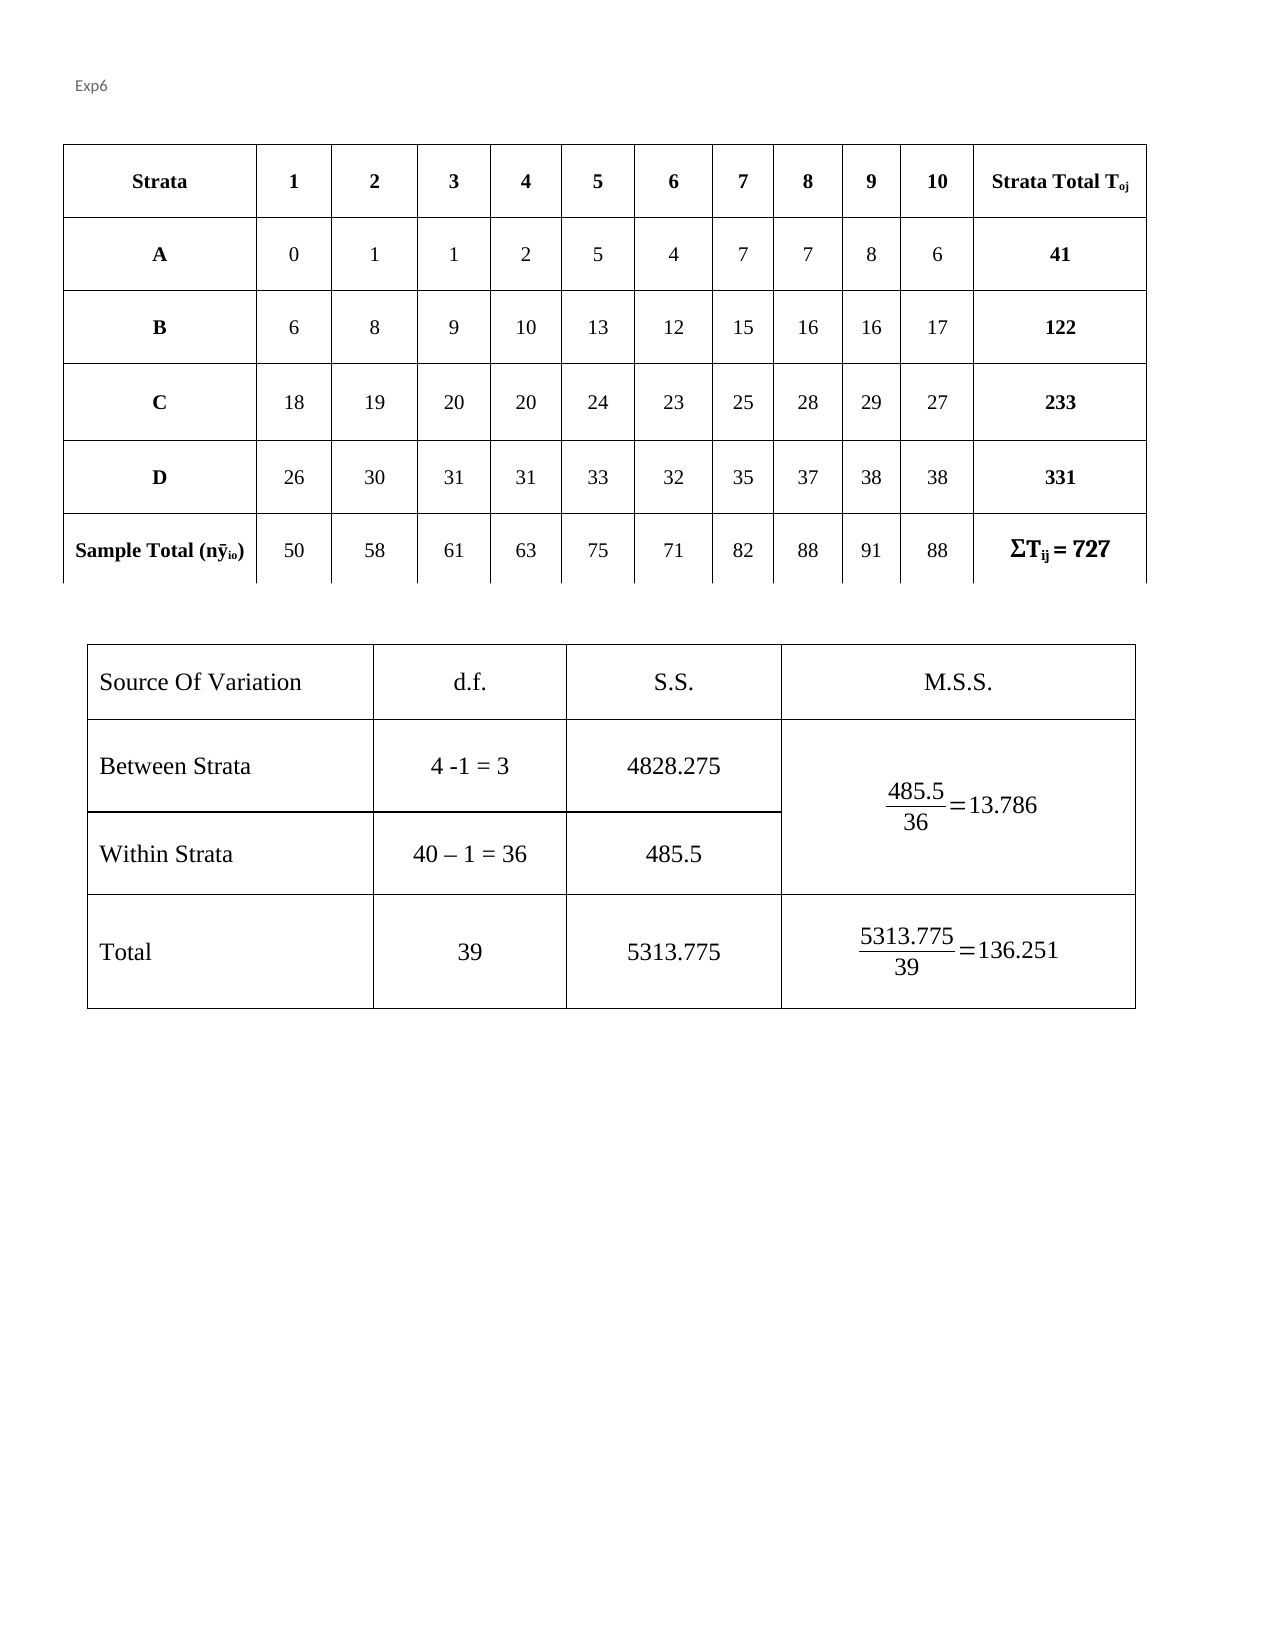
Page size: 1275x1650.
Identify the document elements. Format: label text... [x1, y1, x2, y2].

table_cell 5 [562, 218, 634, 290]
table_cell 12 [635, 291, 712, 363]
table_header Strata Total Toj [974, 145, 1146, 217]
table_cell 1 [332, 218, 417, 290]
table_cell 7 [774, 218, 842, 290]
table_cell 41 [974, 218, 1146, 290]
table_cell 37 [774, 441, 842, 513]
text Between Strata [99, 751, 362, 780]
table_cell 24 [562, 364, 634, 440]
table_header 6 [635, 145, 712, 217]
table_cell 0 [257, 218, 331, 290]
table_cell 16 [843, 291, 900, 363]
table_header 5 [562, 145, 634, 217]
table_cell 32 [635, 441, 712, 513]
table_cell B [64, 291, 256, 363]
text M.S.S. [792, 667, 1124, 696]
table_cell 30 [332, 441, 417, 513]
table_cell 2 [491, 218, 561, 290]
table_cell 50 [257, 514, 331, 583]
table_header 7 [713, 145, 773, 217]
table_cell 20 [491, 364, 561, 440]
table_cell 8 [843, 218, 900, 290]
text Within Strata [99, 839, 362, 868]
table_cell 26 [257, 441, 331, 513]
table_header 3 [418, 145, 490, 217]
table_cell 33 [562, 441, 634, 513]
text 40 – 1 = 36 [384, 839, 555, 868]
table_cell 1 [418, 218, 490, 290]
table_cell D [64, 441, 256, 513]
table_cell 63 [491, 514, 561, 583]
table_header Strata [64, 145, 256, 217]
table_cell 17 [901, 291, 973, 363]
table_header 1 [257, 145, 331, 217]
text 485.5 [578, 839, 770, 868]
table_cell 35 [713, 441, 773, 513]
text d.f. [384, 667, 555, 696]
table_cell 6 [901, 218, 973, 290]
text Source Of Variation [99, 667, 362, 696]
table_cell 13 [562, 291, 634, 363]
table_cell 31 [491, 441, 561, 513]
table_cell 82 [713, 514, 773, 583]
table_cell 6 [257, 291, 331, 363]
table_cell 25 [713, 364, 773, 440]
text 4 -1 = 3 [384, 751, 555, 780]
table_cell 8 [332, 291, 417, 363]
table_cell 20 [418, 364, 490, 440]
table_cell 19 [332, 364, 417, 440]
table_cell 18 [257, 364, 331, 440]
table_cell ΣTij = 727 [974, 514, 1146, 583]
table_header 10 [901, 145, 973, 217]
table_cell 71 [635, 514, 712, 583]
table_header 4 [491, 145, 561, 217]
table_cell 58 [332, 514, 417, 583]
table_cell Sample Total (nȳio) [64, 514, 256, 583]
table_cell 28 [774, 364, 842, 440]
table_cell 27 [901, 364, 973, 440]
table_cell 15 [713, 291, 773, 363]
table_cell 122 [974, 291, 1146, 363]
table_cell 331 [974, 441, 1146, 513]
table_cell 88 [901, 514, 973, 583]
text 39 [384, 937, 555, 966]
table_cell 88 [774, 514, 842, 583]
table_cell 10 [491, 291, 561, 363]
text Total [99, 937, 362, 966]
text S.S. [578, 667, 770, 696]
table_header 9 [843, 145, 900, 217]
table_cell 31 [418, 441, 490, 513]
table_cell 29 [843, 364, 900, 440]
table_cell A [64, 218, 256, 290]
table_cell 4 [635, 218, 712, 290]
table_cell 38 [843, 441, 900, 513]
text 4828.275 [578, 751, 770, 780]
table_cell 23 [635, 364, 712, 440]
table_cell 233 [974, 364, 1146, 440]
table_cell 38 [901, 441, 973, 513]
table_cell 9 [418, 291, 490, 363]
table_header 2 [332, 145, 417, 217]
text 5313.775 [578, 937, 770, 966]
text Exp6 [75, 75, 1200, 95]
table_cell 61 [418, 514, 490, 583]
table_cell 16 [774, 291, 842, 363]
table_cell 7 [713, 218, 773, 290]
table_header 8 [774, 145, 842, 217]
table_cell 75 [562, 514, 634, 583]
table_cell 91 [843, 514, 900, 583]
table_cell C [64, 364, 256, 440]
